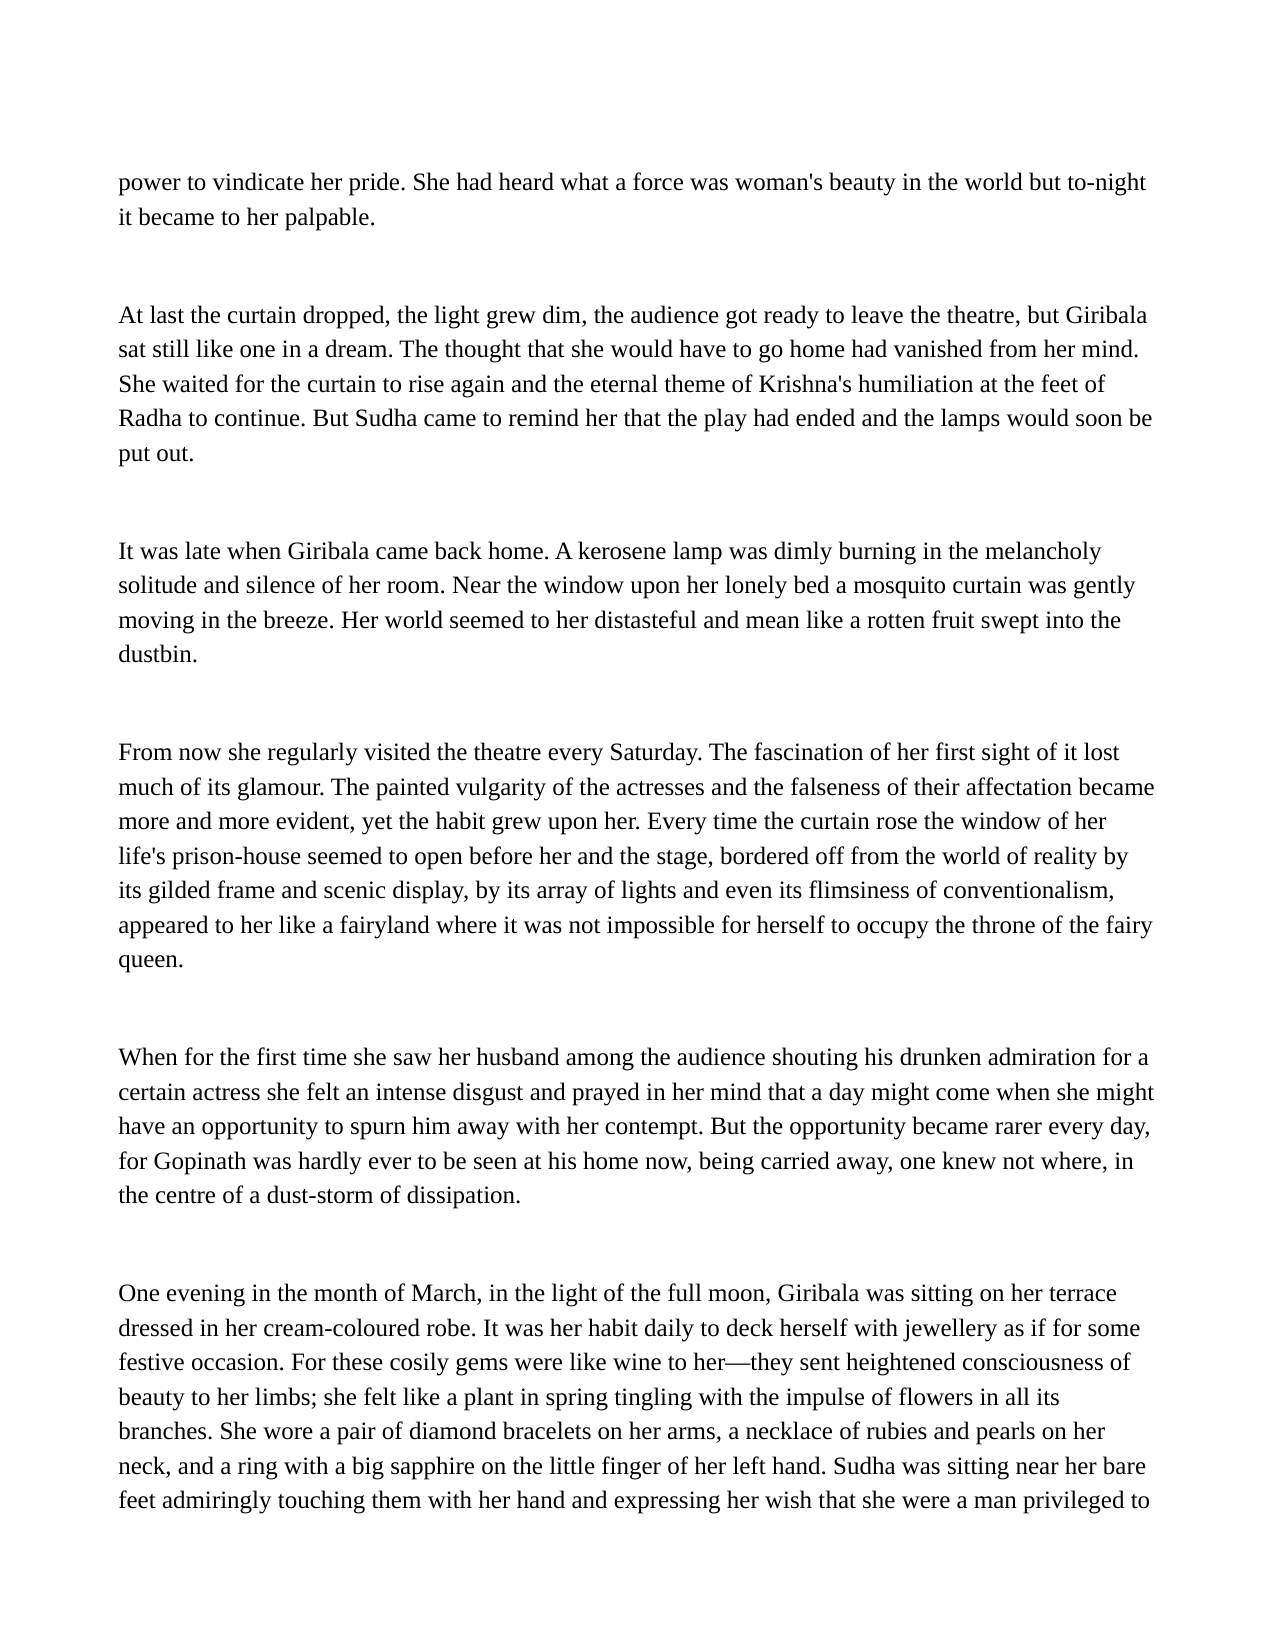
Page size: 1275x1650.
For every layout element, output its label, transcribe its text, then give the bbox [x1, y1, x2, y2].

text From now she regularly visited the theatre every Saturday. The fascination of her first sight of it lost much of its glamour. The painted vulgarity of the actresses and the falseness of their affectation became more and more evident, yet the habit grew upon her. Every time the curtain rose the window of her life's prison-house seemed to open before her and the stage, bordered off from the world of reality by its gilded frame and scenic display, by its array of lights and even its flimsiness of conventionalism, appeared to her like a fairyland where it was not impossible for herself to occupy the throne of the fairy queen. [118, 737, 1157, 973]
text power to vindicate her pride. She had heard what a force was woman's beauty in the world but to-night it became to her palpable. [118, 167, 1157, 230]
text When for the first time she saw her husband among the audience shouting his drunken admiration for a certain actress she felt an intense disgust and prayed in her mind that a day might come when she might have an opportunity to spurn him away with her contempt. But the opportunity became rarer every day, for Gopinath was hardly ever to be seen at his home now, being carried away, one knew not where, in the centre of a dust-storm of dissipation. [118, 1042, 1157, 1209]
text It was late when Giribala came back home. A kerosene lamp was dimly burning in the melancholy solitude and silence of her room. Near the window upon her lonely bed a mosquito curtain was gently moving in the breeze. Her world seemed to her distasteful and mean like a rotten fruit swept into the dustbin. [118, 536, 1157, 668]
text One evening in the month of March, in the light of the full moon, Giribala was sitting on her terrace dressed in her cream-coloured robe. It was her habit daily to deck herself with jewellery as if for some festive occasion. For these cosily gems were like wine to her—they sent heightened consciousness of beauty to her limbs; she felt like a plant in spring tingling with the impulse of flowers in all its branches. She wore a pair of diamond bracelets on her arms, a necklace of rubies and pearls on her neck, and a ring with a big sapphire on the little finger of her left hand. Sudha was sitting near her bare feet admiringly touching them with her hand and expressing her wish that she were a man privileged to [118, 1278, 1157, 1514]
text At last the curtain dropped, the light grew dim, the audience got ready to leave the theatre, but Giribala sat still like one in a dream. The thought that she would have to go home had vanished from her mind. She waited for the curtain to rise again and the eternal theme of Krishna's humiliation at the feet of Radha to continue. But Sudha came to remind her that the play had ended and the lamps would soon be put out. [118, 300, 1157, 466]
